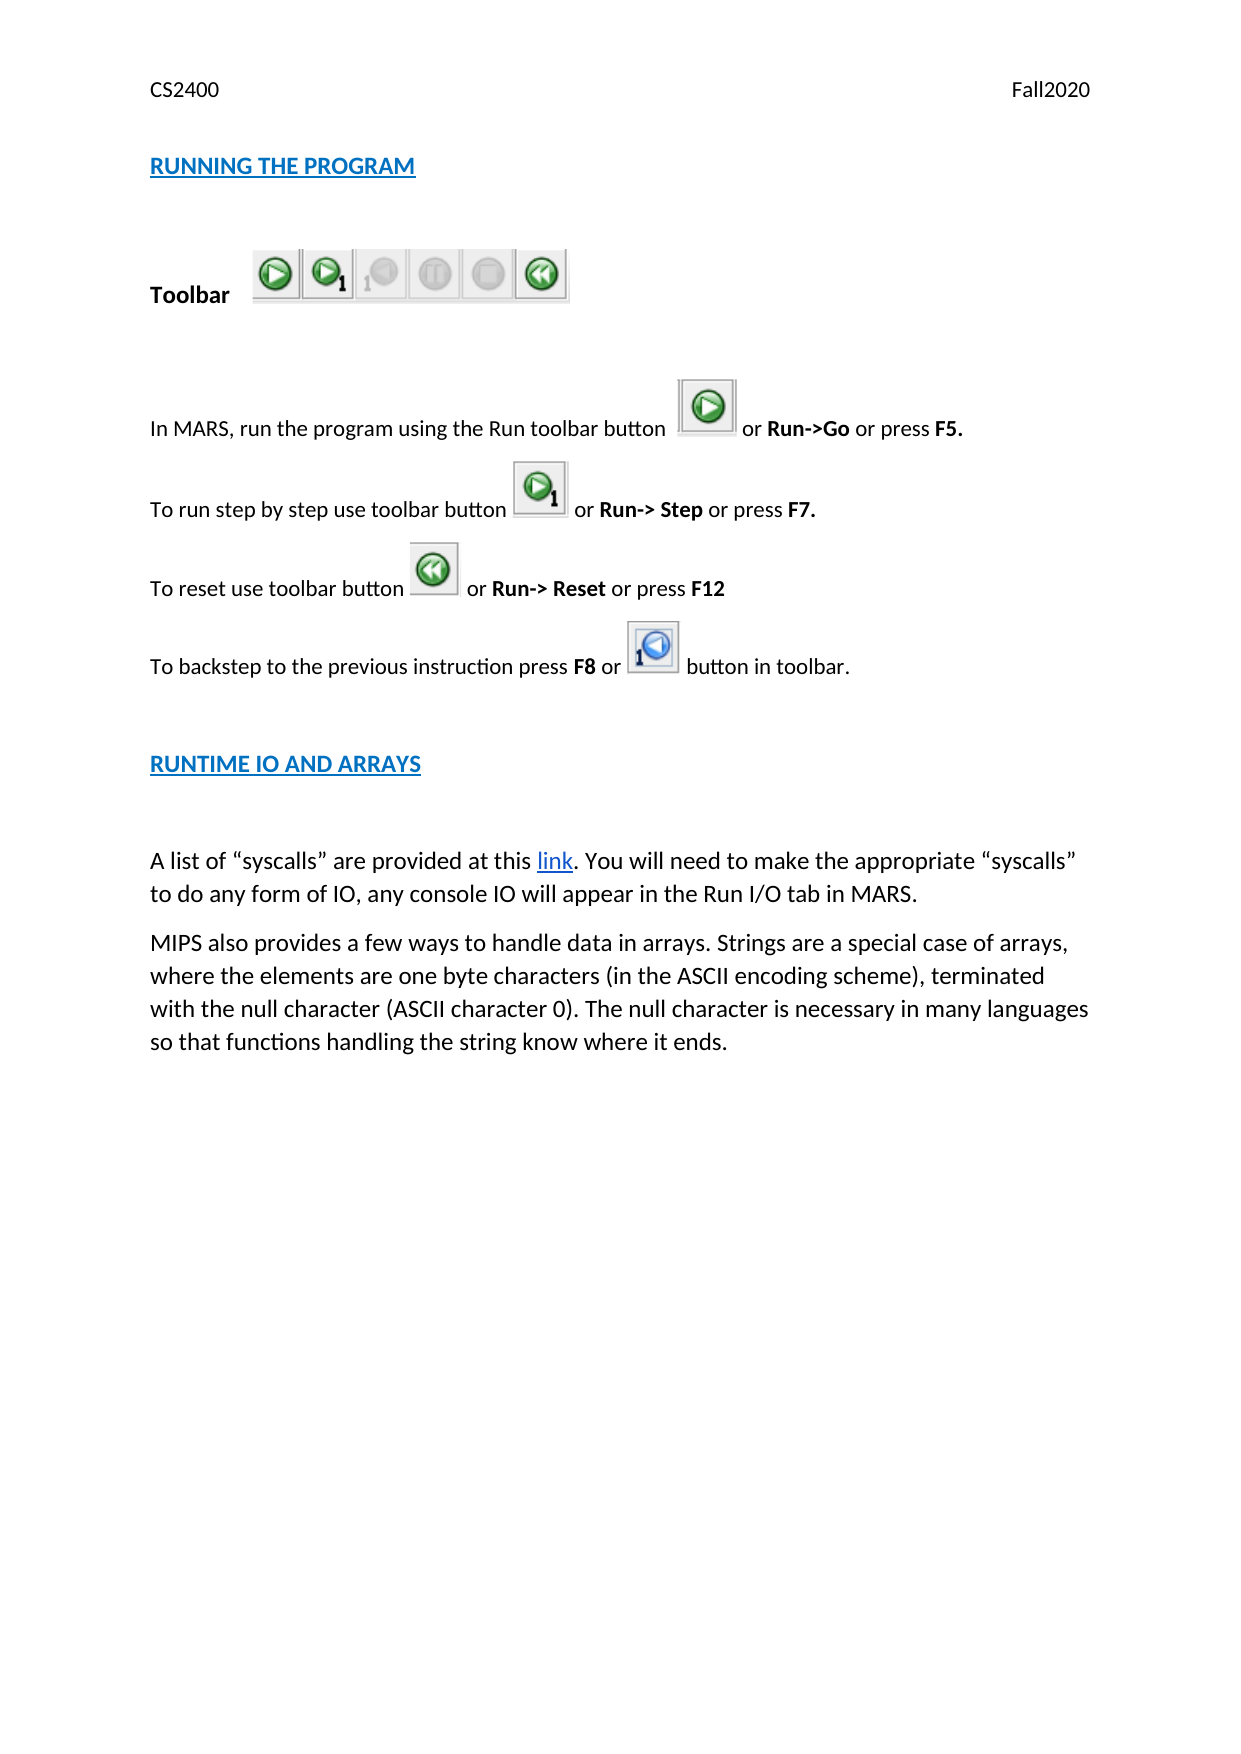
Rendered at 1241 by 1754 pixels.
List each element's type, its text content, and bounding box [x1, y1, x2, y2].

picture [677, 378, 737, 437]
picture [409, 541, 462, 597]
text RUNTIME IO AND ARRAYS [150, 748, 1090, 779]
text To run step by step use toolbar button or Run-> Step or press F7. [150, 461, 1090, 523]
text Toolbar [150, 249, 1090, 310]
picture [512, 461, 569, 518]
picture [626, 621, 681, 675]
text In MARS, run the program using the Run toolbar button or Run->Go or press F5. [150, 379, 1090, 442]
text To backstep to the previous instruction press F8 or button in toolbar. [150, 621, 1090, 680]
text A list of “syscalls” are provided at this link. You will need to make the appropriate “syscalls” to do any form of IO, any console IO will appear in the Run I/O tab in MARS. [150, 845, 1090, 908]
text MIPS also provides a few ways to handle data in arrays. Strings are a special case of arrays, where the elements are one byte characters (in the ASCII encoding scheme), terminated with the null character (ASCII character 0). The null character is necessary in many languages so that functions handling the string know where it ends. [150, 927, 1090, 1089]
picture [252, 249, 570, 304]
text RUNNING THE PROGRAM [150, 150, 1090, 181]
text To reset use toolbar button or Run-> Reset or press F12 [150, 542, 1090, 602]
